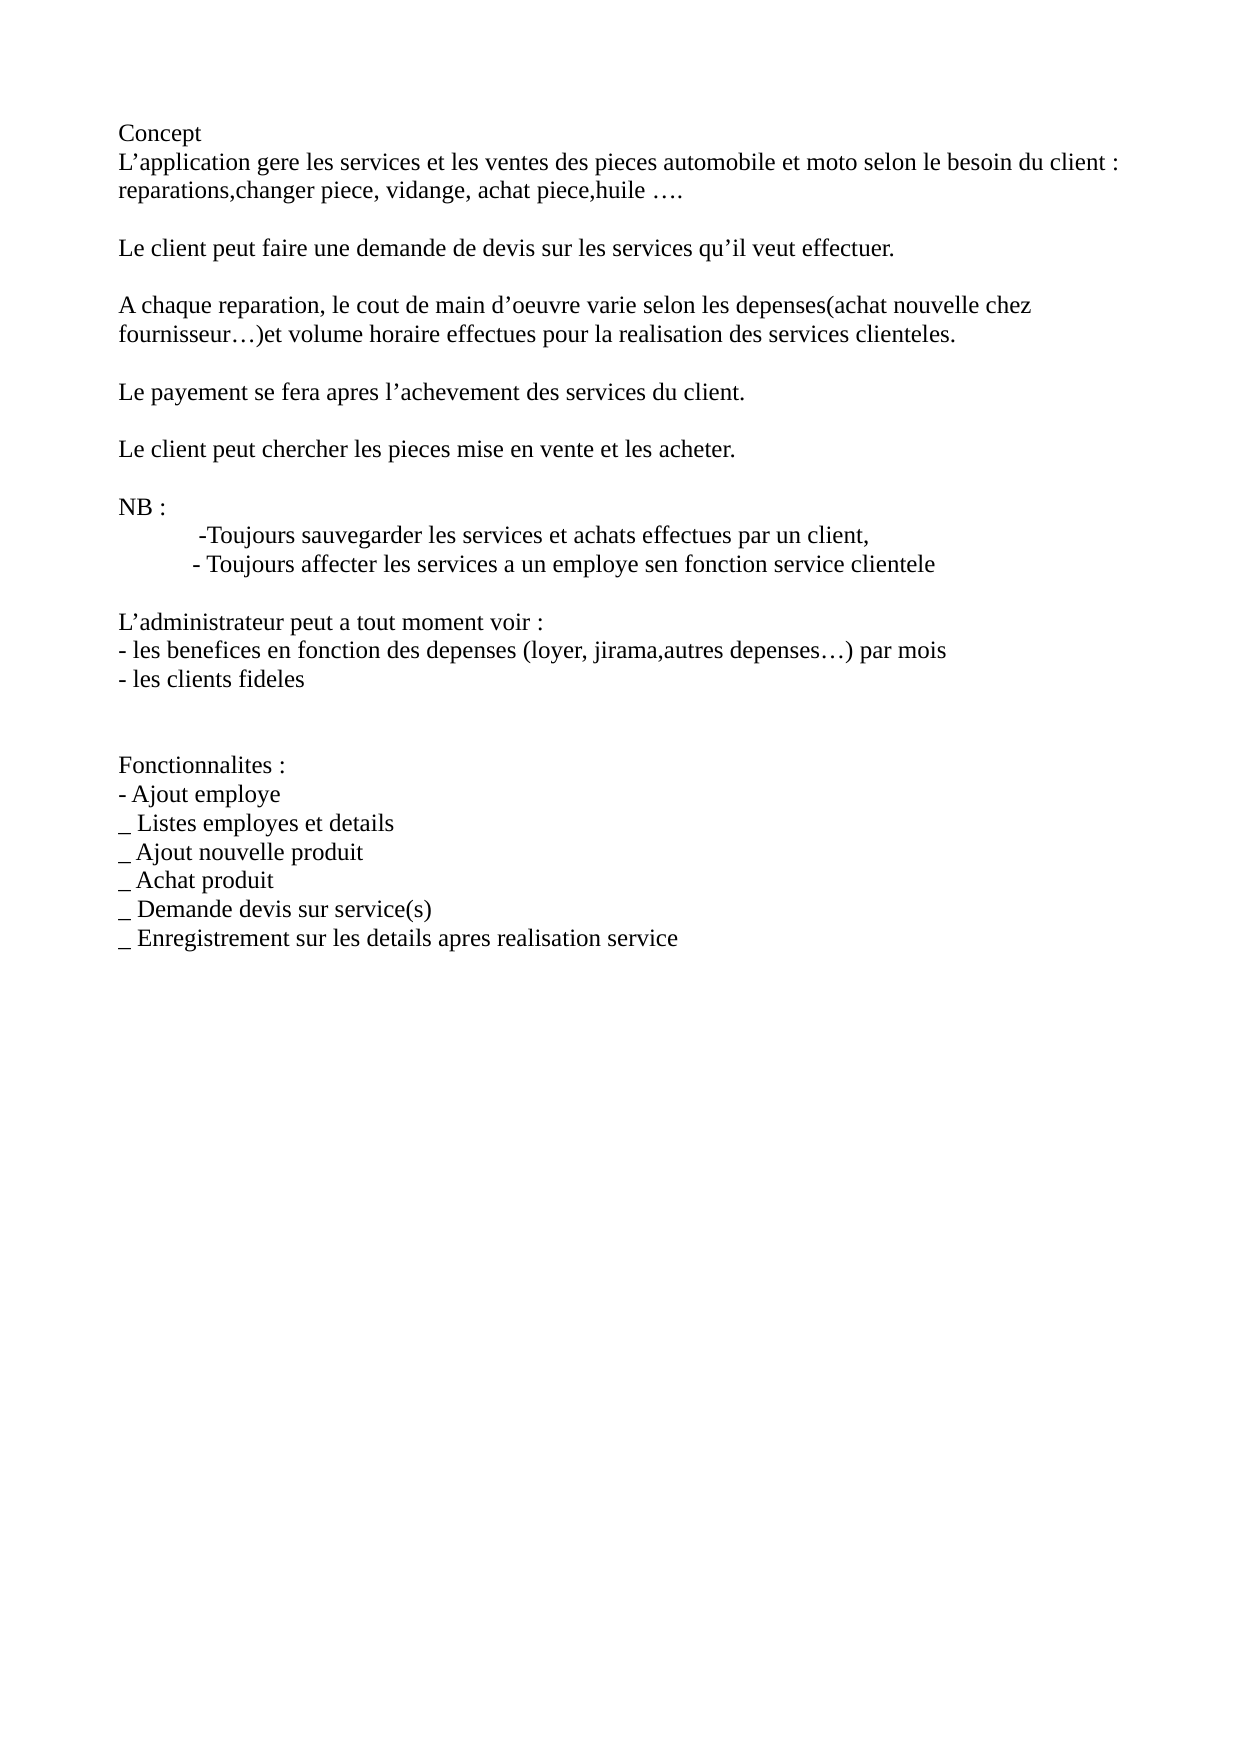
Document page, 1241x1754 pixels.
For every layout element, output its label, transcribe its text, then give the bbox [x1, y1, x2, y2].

text _ Demande devis sur service(s) [118, 894, 1122, 923]
text Concept [118, 118, 1122, 147]
text A chaque reparation, le cout de main d’oeuvre varie selon les depenses(achat nouvelle chez fournisseur…)et volume horaire effectues pour la realisation des services clienteles. [118, 291, 1122, 348]
text Fonctionnalites : [118, 751, 1122, 779]
text - les benefices en fonction des depenses (loyer, jirama,autres depenses…) par mois [118, 636, 1122, 664]
text _ Ajout nouvelle produit [118, 837, 1122, 866]
text Le client peut chercher les pieces mise en vente et les acheter. [118, 434, 1122, 463]
text - Ajout employe [118, 779, 1122, 808]
text -Toujours sauvegarder les services et achats effectues par un client, [118, 521, 1122, 549]
text Le payement se fera apres l’achevement des services du client. [118, 377, 1122, 406]
text _ Achat produit [118, 866, 1122, 894]
text Le client peut faire une demande de devis sur les services qu’il veut effectuer. [118, 233, 1122, 262]
text _ Enregistrement sur les details apres realisation service [118, 923, 1122, 952]
text - Toujours affecter les services a un employe sen fonction service clientele [118, 549, 1122, 578]
text - les clients fideles [118, 664, 1122, 693]
text _ Listes employes et details [118, 808, 1122, 837]
text L’administrateur peut a tout moment voir : [118, 607, 1122, 636]
text L’application gere les services et les ventes des pieces automobile et moto selon le besoin du client : reparations,changer piece, vidange, achat piece,huile …. [118, 147, 1122, 204]
text NB : [118, 492, 1122, 521]
